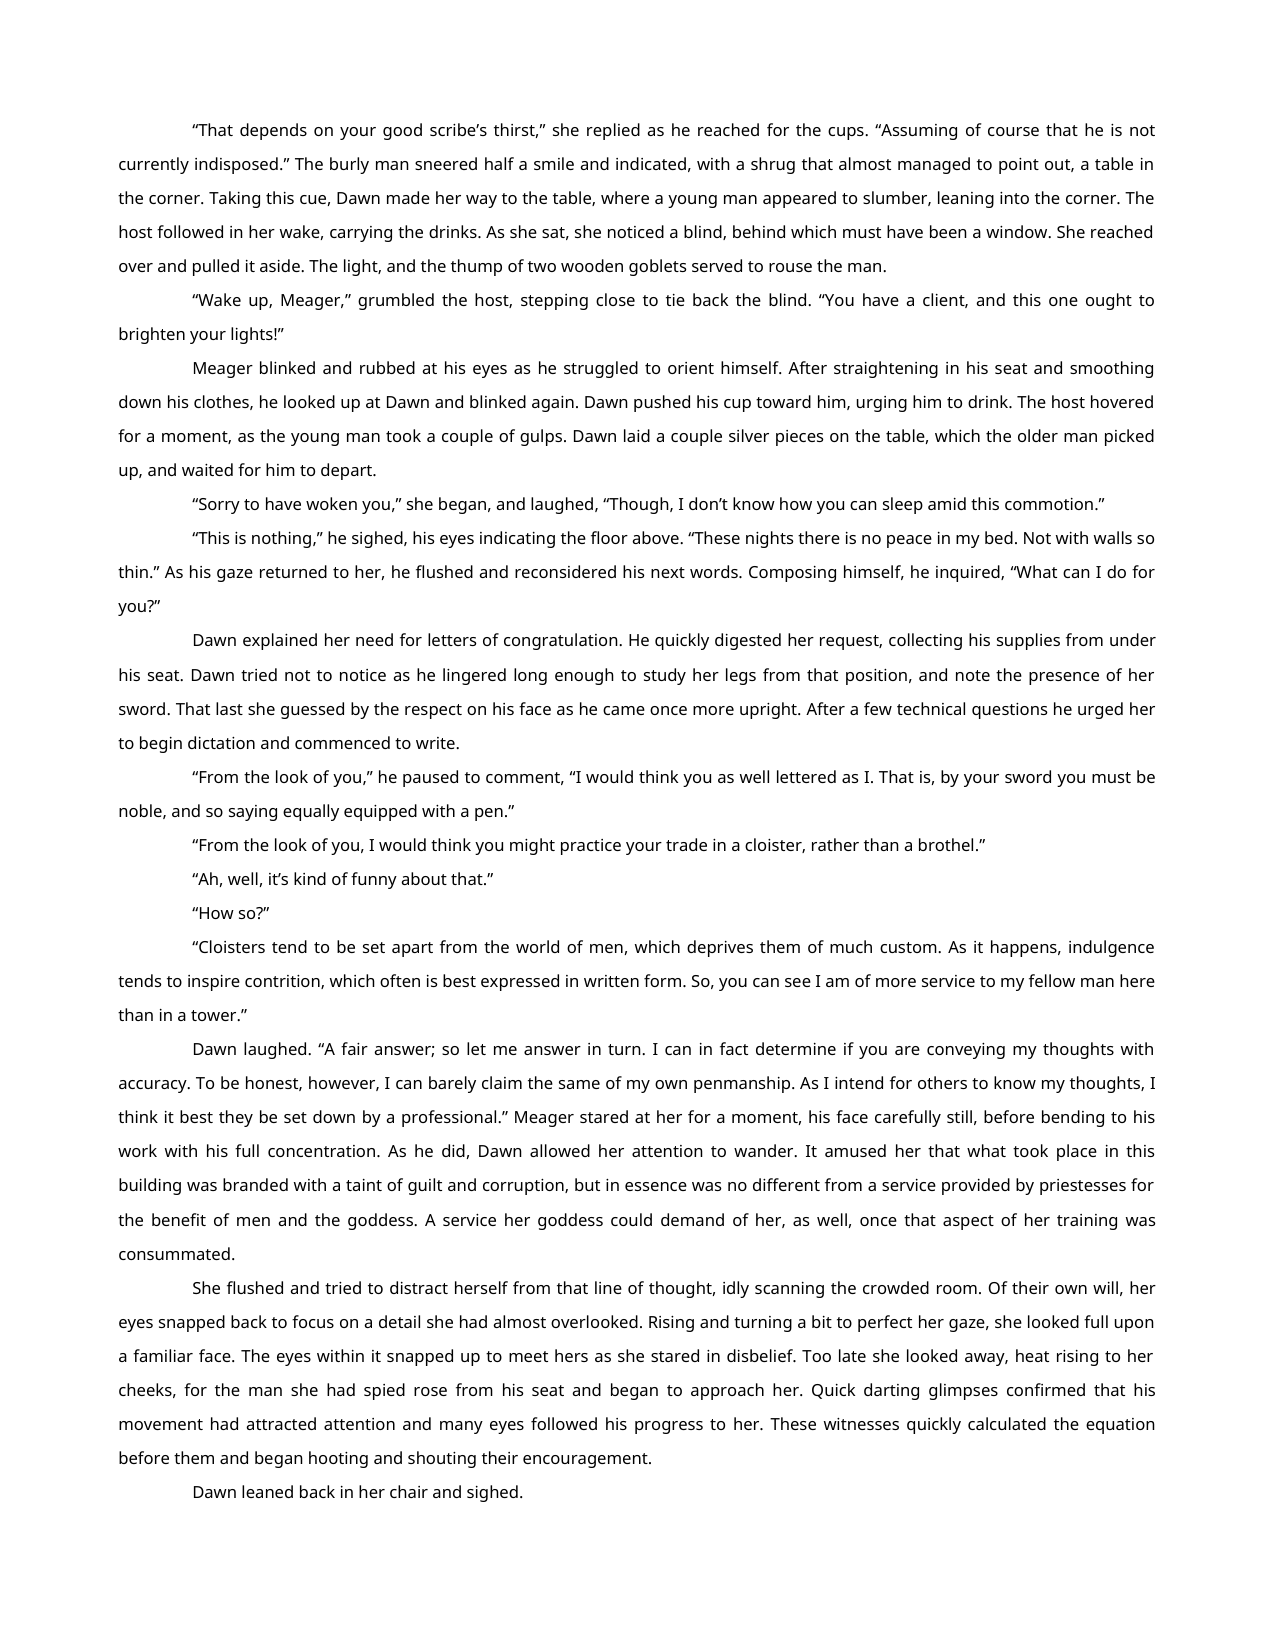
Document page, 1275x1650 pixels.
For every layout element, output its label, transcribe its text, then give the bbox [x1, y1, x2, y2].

text “From the look of you,” he paused to comment, “I would think you as well lettered as I. That is, by your sword you must be noble, and so saying equally equipped with a pen.” [118, 765, 1157, 822]
text “From the look of you, I would think you might practice your trade in a cloister, rather than a brothel.” [118, 833, 1157, 856]
text “This is nothing,” he sighed, his eyes indicating the floor above. “These nights there is no peace in my bed. Not with walls so thin.” As his gaze returned to her, he flushed and reconsidered his next words. Composing himself, he inquired, “What can I do for you?” [118, 527, 1157, 618]
text “Cloisters tend to be set apart from the world of men, which deprives them of much custom. As it happens, indulgence tends to inspire contrition, which often is best expressed in written form. So, you can see I am of more service to my fellow man here than in a tower.” [118, 936, 1157, 1026]
text “Ah, well, it’s kind of funny about that.” [118, 867, 1157, 890]
text “That depends on your good scribe’s thirst,” she replied as he reached for the cups. “Assuming of course that he is not currently indisposed.” The burly man sneered half a smile and indicated, with a shrug that almost managed to point out, a table in the corner. Taking this cue, Dawn made her way to the table, where a young man appeared to slumber, leaning into the corner. The host followed in her wake, carrying the drinks. As she sat, she noticed a blind, behind which must have been a window. She reached over and pulled it aside. The light, and the thump of two wooden goblets served to rouse the man. [118, 118, 1157, 277]
text “Wake up, Meager,” grumbled the host, stepping close to tie back the blind. “You have a client, and this one ought to brighten your lights!” [118, 288, 1157, 345]
text Dawn explained her need for letters of congratulation. He quickly digested her request, collecting his supplies from under his seat. Dawn tried not to notice as he lingered long enough to study her legs from that position, and note the presence of her sword. That last she guessed by the respect on his face as he came once more upright. After a few technical questions he urged her to begin dictation and commenced to write. [118, 629, 1157, 754]
text She flushed and tried to distract herself from that line of thought, idly scanning the crowded room. Of their own will, her eyes snapped back to focus on a detail she had almost overlooked. Rising and turning a bit to perfect her gaze, she looked full upon a familiar face. The eyes within it snapped up to meet hers as she stared in disbelief. Too late she looked away, heat rising to her cheeks, for the man she had spied rose from his seat and began to approach her. Quick darting glimpses confirmed that his movement had attracted attention and many eyes followed his progress to her. These witnesses quickly calculated the equation before them and began hooting and shouting their encouragement. [118, 1276, 1157, 1469]
text Dawn leaned back in her chair and sighed. [118, 1481, 1157, 1503]
text “Sorry to have woken you,” she began, and laughed, “Though, I don’t know how you can sleep amid this commotion.” [118, 493, 1157, 516]
text Dawn laughed. “A fair answer; so let me answer in turn. I can in fact determine if you are conveying my thoughts with accuracy. To be honest, however, I can barely claim the same of my own penmanship. As I intend for others to know my thoughts, I think it best they be set down by a professional.” Meager stared at her for a moment, his face carefully still, before bending to his work with his full concentration. As he did, Dawn allowed her attention to wander. It amused her that what took place in this building was branded with a taint of guilt and corruption, but in essence was no different from a service provided by priestesses for the benefit of men and the goddess. A service her goddess could demand of her, as well, once that aspect of her training was consummated. [118, 1038, 1157, 1265]
text “How so?” [118, 902, 1157, 924]
text Meager blinked and rubbed at his eyes as he struggled to orient himself. After straightening in his seat and smoothing down his clothes, he looked up at Dawn and blinked again. Dawn pushed his cup toward him, urging him to drink. The host hovered for a moment, as the young man took a couple of gulps. Dawn laid a couple silver pieces on the table, which the older man picked up, and waited for him to depart. [118, 357, 1157, 481]
